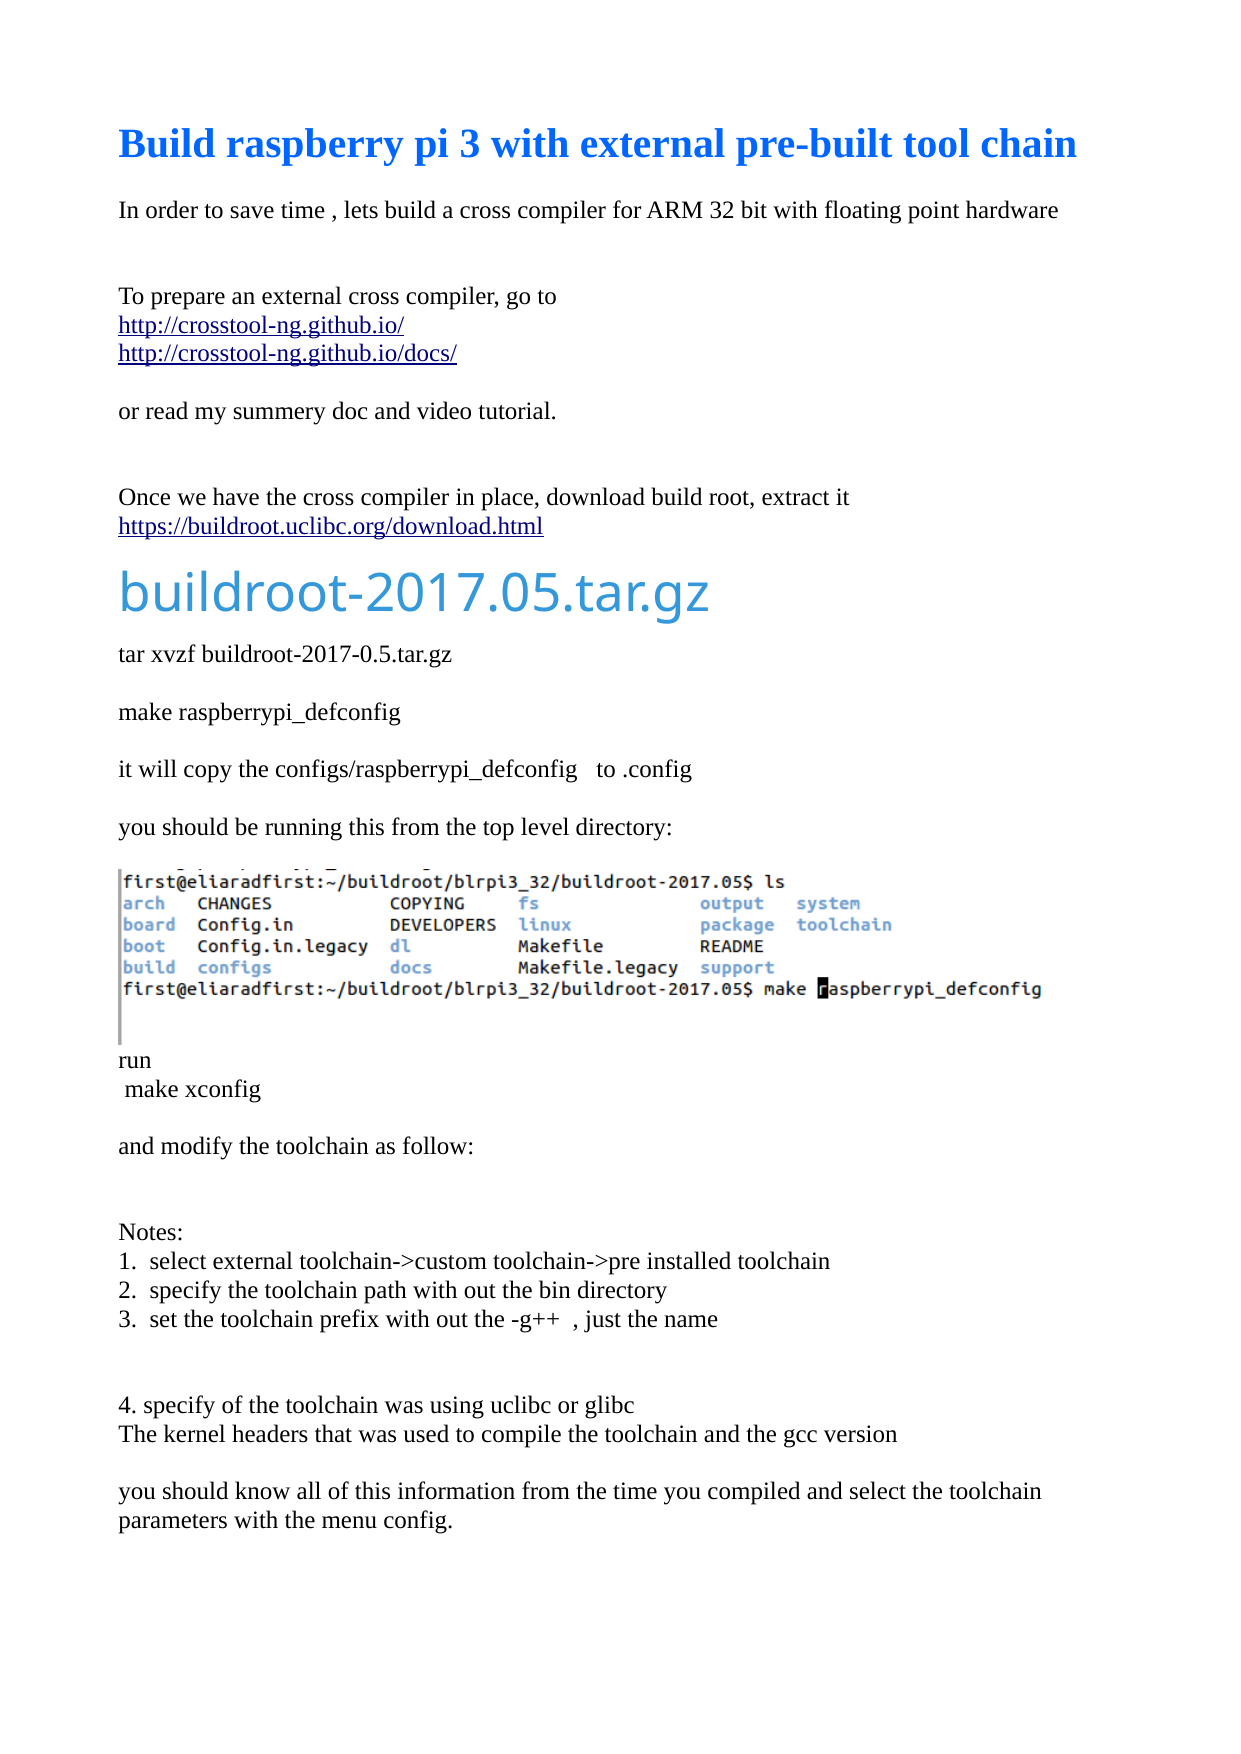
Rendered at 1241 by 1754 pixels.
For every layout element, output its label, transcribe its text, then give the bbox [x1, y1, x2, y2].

picture [118, 869, 1123, 1045]
text or read my summery doc and video tutorial. [118, 396, 1122, 425]
text Build raspberry pi 3 with external pre-built tool chain [118, 118, 1122, 166]
text 3. set the toolchain prefix with out the -g++ , just the name [118, 1304, 1122, 1332]
subtitle buildroot-2017.05.tar.gz [118, 554, 1122, 627]
text The kernel headers that was used to compile the toolchain and the gcc version [118, 1419, 1122, 1447]
text Notes: [118, 1217, 1122, 1246]
text make xconfig [118, 1074, 1122, 1102]
text Once we have the cross compiler in place, download build root, extract it [118, 482, 1122, 511]
text you should be running this from the top level directory: [118, 812, 1122, 841]
text To prepare an external cross compiler, go to [118, 281, 1122, 310]
text In order to save time , lets build a cross compiler for ARM 32 bit with floating point hardware [118, 195, 1122, 223]
text 4. specify of the toolchain was using uclibc or glibc [118, 1390, 1122, 1419]
text and modify the toolchain as follow: [118, 1131, 1122, 1160]
text http://crosstool-ng.github.io/ [118, 310, 1122, 338]
text make raspberrypi_defconfig [118, 697, 1122, 726]
text 1. select external toolchain->custom toolchain->pre installed toolchain [118, 1246, 1122, 1275]
text it will copy the configs/raspberrypi_defconfig to .config [118, 754, 1122, 783]
text tar xvzf buildroot-2017-0.5.tar.gz [118, 639, 1122, 668]
text 2. specify the toolchain path with out the bin directory [118, 1275, 1122, 1304]
text run [118, 1045, 1122, 1074]
text https://buildroot.uclibc.org/download.html [118, 511, 1122, 540]
text http://crosstool-ng.github.io/docs/ [118, 338, 1122, 367]
text you should know all of this information from the time you compiled and select the toolchain parameters with the menu config. [118, 1476, 1122, 1534]
